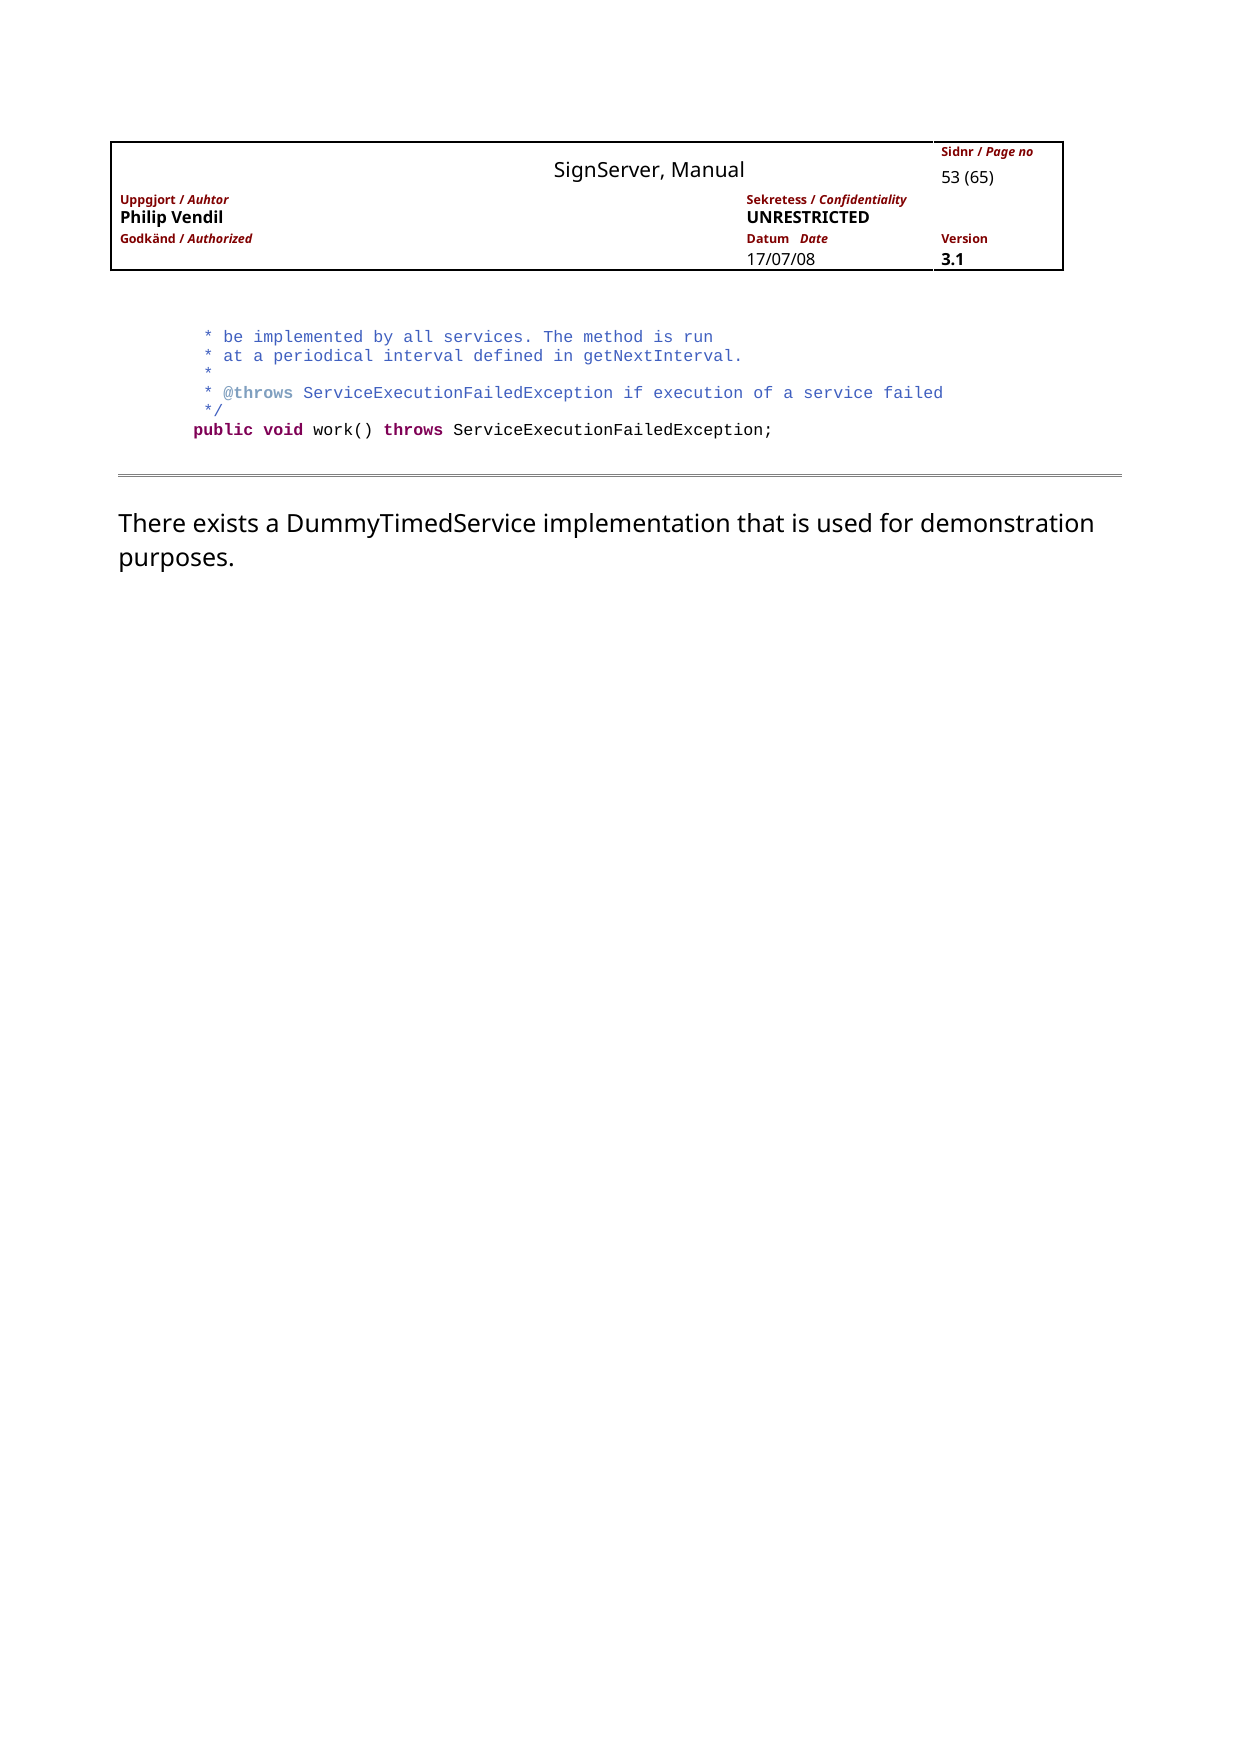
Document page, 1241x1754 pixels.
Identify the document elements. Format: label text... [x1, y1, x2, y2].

text public void work() throws ServiceExecutionFailedException; [118, 422, 1122, 440]
text * [118, 366, 1122, 384]
text * @throws ServiceExecutionFailedException if execution of a service failed [118, 384, 1122, 403]
text */ [118, 403, 1122, 422]
text * be implemented by all services. The method is run [118, 329, 1122, 347]
text * at a periodical interval defined in getNextInterval. [118, 347, 1122, 366]
text There exists a DummyTimedService implementation that is used for demonstration purposes. [118, 506, 1122, 574]
